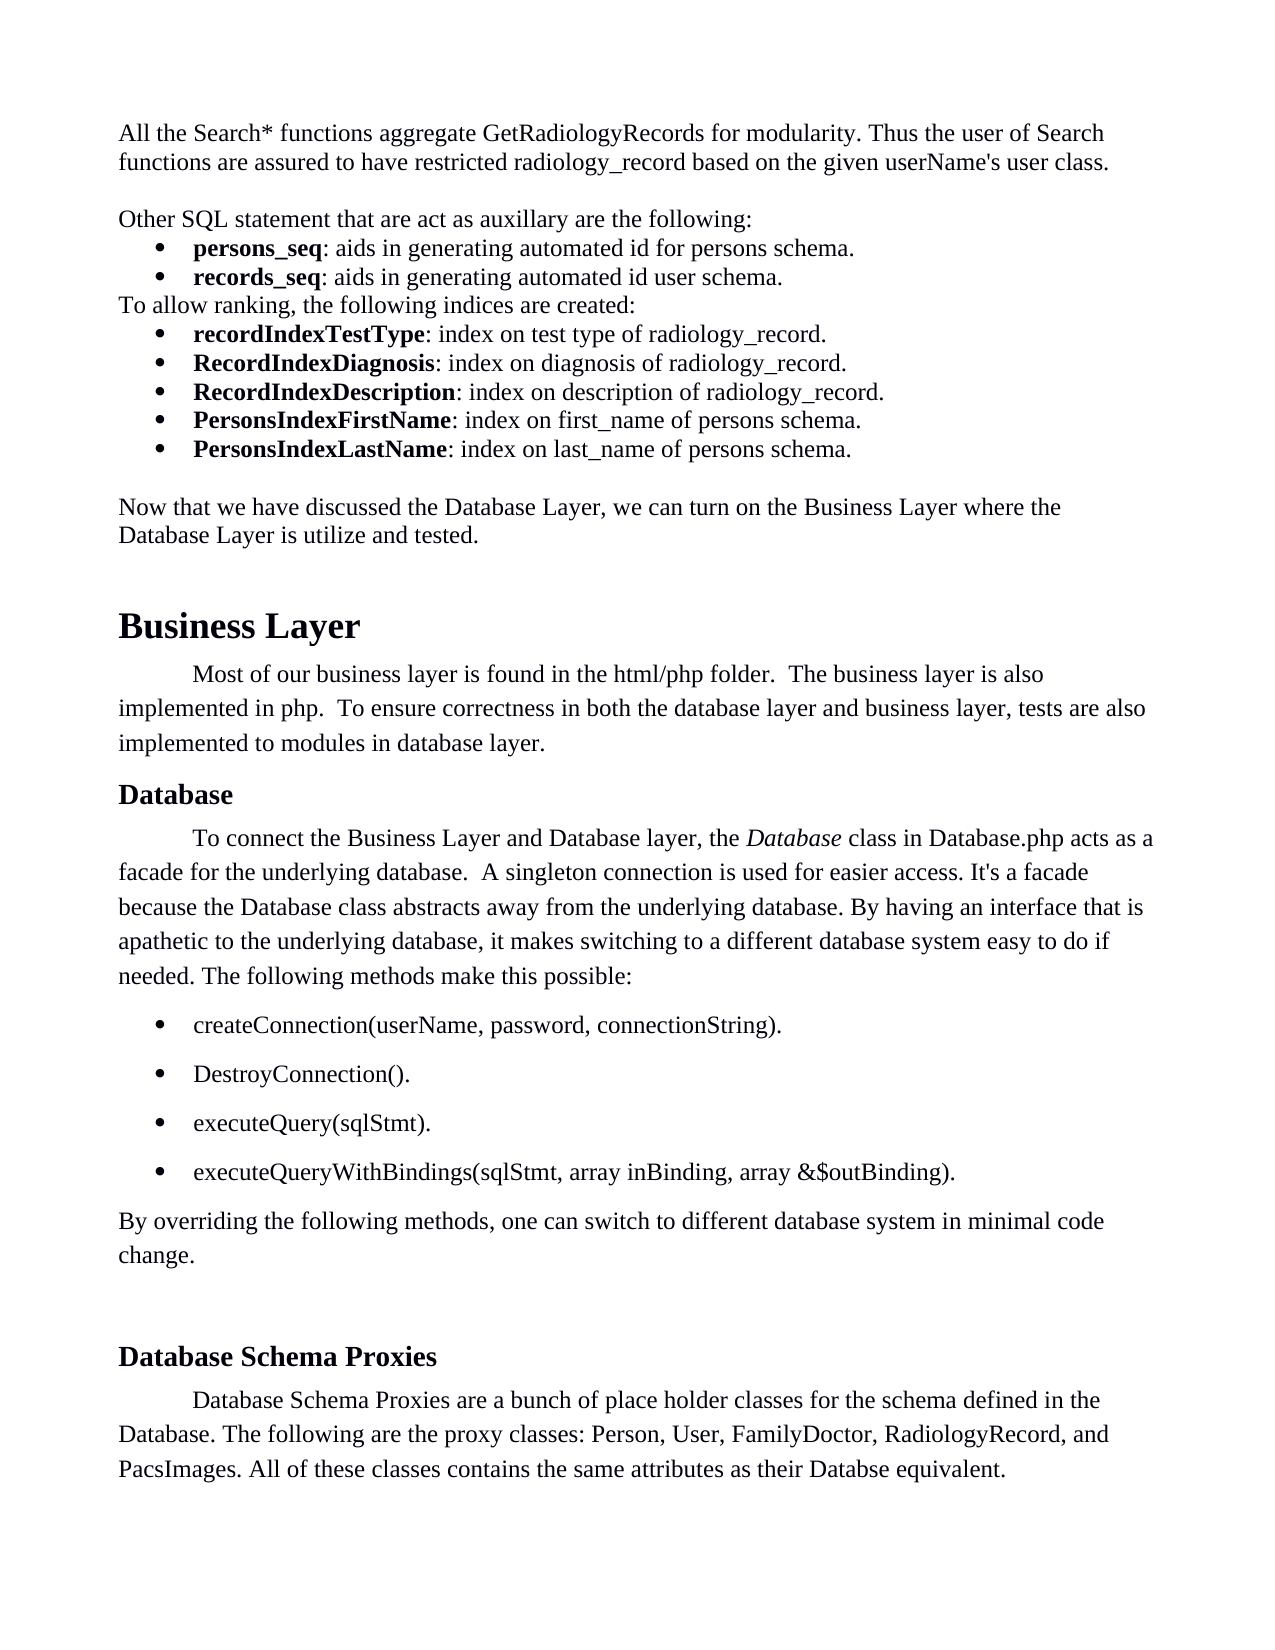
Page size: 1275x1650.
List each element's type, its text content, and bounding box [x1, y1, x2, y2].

text Now that we have discussed the Database Layer, we can turn on the Business Layer where the Database Layer is utilize and tested. [118, 492, 1157, 549]
list PersonsIndexFirstName: index on first_name of persons schema. [156, 406, 1157, 434]
list recordIndexTestType: index on test type of radiology_record. [156, 319, 1157, 348]
list RecordIndexDiagnosis: index on diagnosis of radiology_record. [156, 348, 1157, 377]
list createConnection(userName, password, connectionString). [156, 1010, 1157, 1038]
list records_seq: aids in generating automated id user schema. [156, 262, 1157, 291]
text To allow ranking, the following indices are created: [118, 291, 1157, 319]
subtitle Database Schema Proxies [118, 1339, 1157, 1372]
text By overriding the following methods, one can switch to different database system in minimal code change. [118, 1206, 1157, 1269]
list DestroyConnection(). [156, 1059, 1157, 1088]
list RecordIndexDescription: index on description of radiology_record. [156, 377, 1157, 406]
list executeQueryWithBindings(sqlStmt, array inBinding, array &$outBinding). [156, 1157, 1157, 1186]
text To connect the Business Layer and Database layer, the Database class in Database.php acts as a facade for the underlying database. A singleton connection is used for easier access. It's a facade because the Database class abstracts away from the underlying database. By having an interface that is apathetic to the underlying database, it makes switching to a different database system easy to do if needed. The following methods make this possible: [118, 823, 1157, 989]
text All the Search* functions aggregate GetRadiologyRecords for modularity. Thus the user of Search functions are assured to have restricted radiology_record based on the given userName's user class. [118, 118, 1157, 176]
text Other SQL statement that are act as auxillary are the following: [118, 204, 1157, 233]
list persons_seq: aids in generating automated id for persons schema. [156, 233, 1157, 262]
subtitle Database [118, 777, 1157, 810]
text Database Schema Proxies are a bunch of place holder classes for the schema defined in the Database. The following are the proxy classes: Person, User, FamilyDoctor, RadiologyRecord, and PacsImages. All of these classes contains the same attributes as their Databse equivalent. [118, 1385, 1157, 1482]
list PersonsIndexLastName: index on last_name of persons schema. [156, 434, 1157, 463]
list executeQuery(sqlStmt). [156, 1108, 1157, 1137]
subtitle Business Layer [118, 603, 1157, 646]
text Most of our business layer is found in the html/php folder. The business layer is also implemented in php. To ensure correctness in both the database layer and business layer, tests are also implemented to modules in database layer. [118, 659, 1157, 756]
